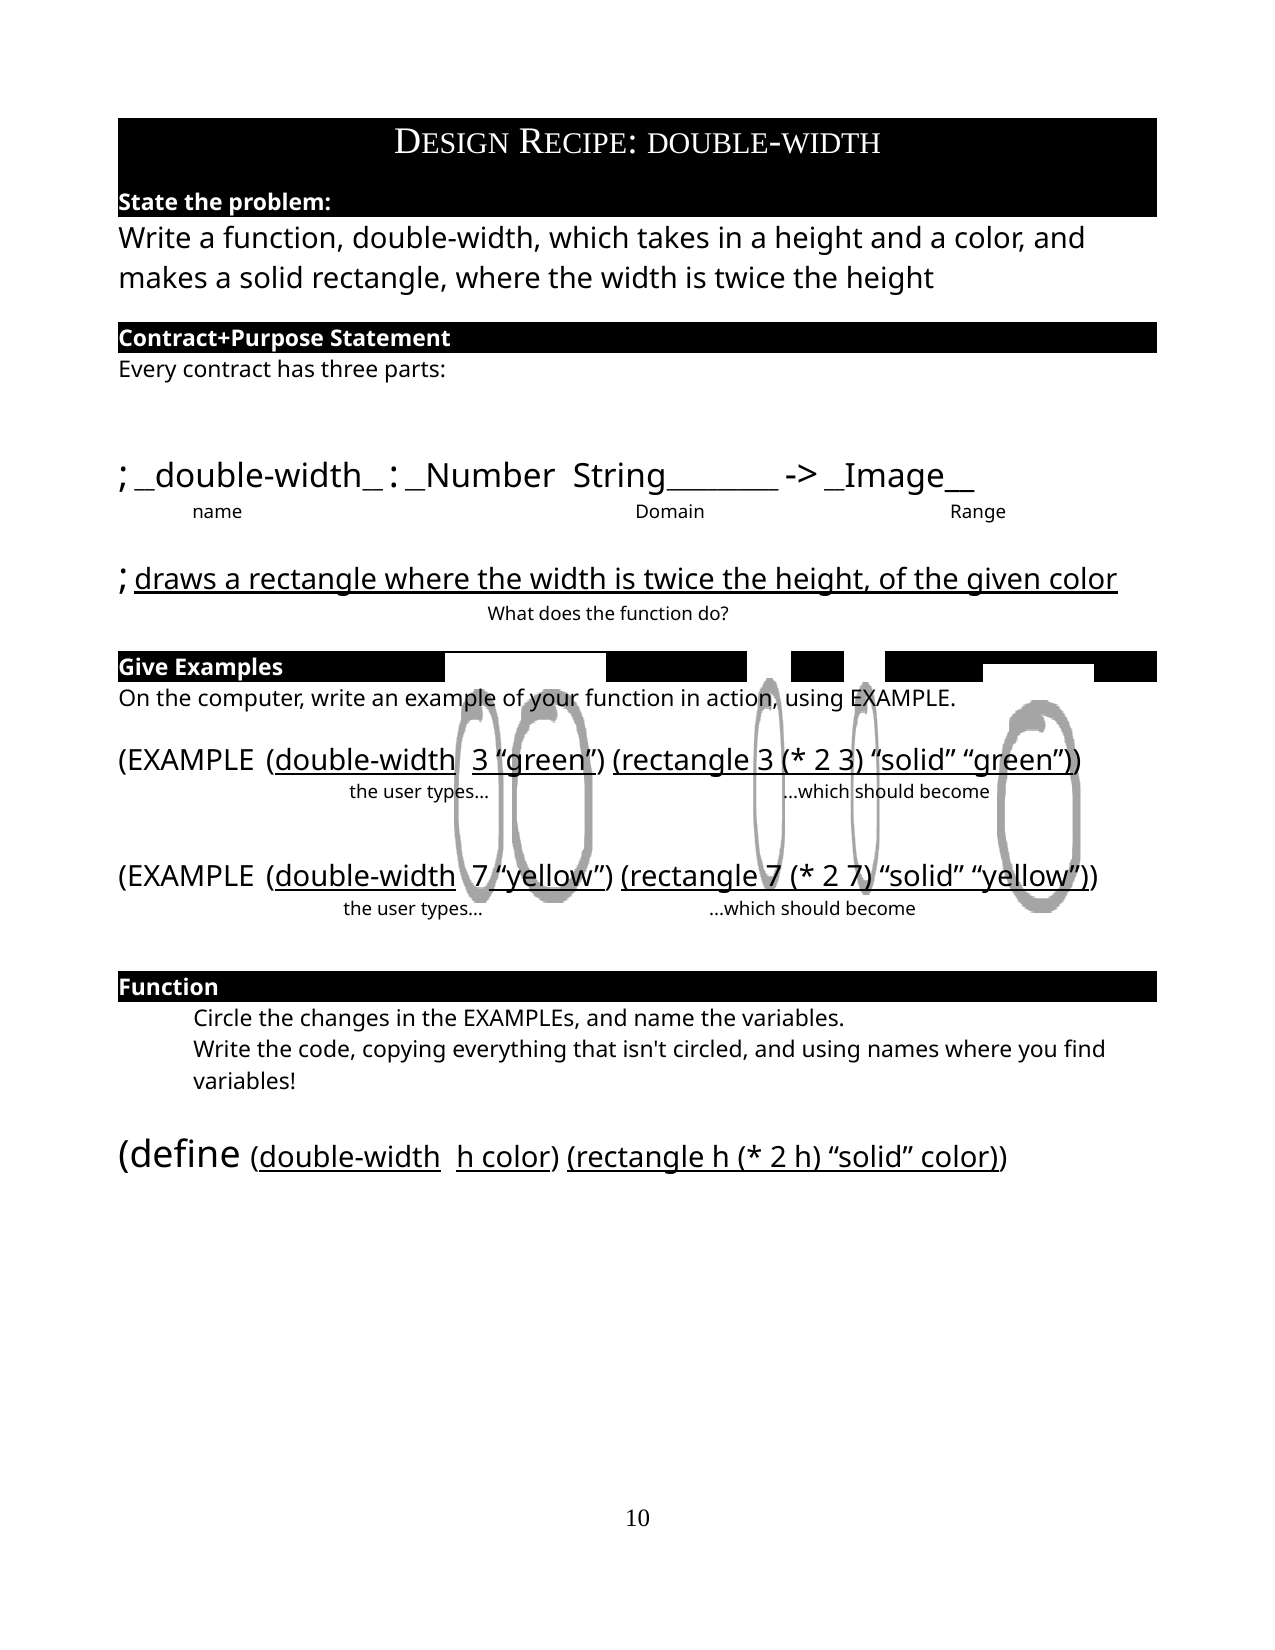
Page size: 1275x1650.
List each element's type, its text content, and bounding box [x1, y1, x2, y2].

text ; __double-width__ : __Number String___________ -> __Image__ [118, 447, 1157, 498]
text ; draws a rectangle where the width is twice the height, of the given color [118, 549, 1157, 600]
text What does the function do? [118, 600, 1157, 626]
picture [846, 775, 884, 889]
text the user types… ...which should become [606, 895, 747, 920]
subtitle [791, 651, 844, 682]
subtitle Design Recipe: double-width [118, 118, 1157, 161]
subtitle State the problem: [118, 186, 1157, 217]
text On the computer, write an example of your function in action, using EXAMPLE. [606, 682, 747, 713]
text the user types… ...which should become [791, 779, 844, 804]
text (define (double-width h color) (rectangle h (* 2 h) “solid” color)) [118, 1127, 1157, 1178]
text Every contract has three parts: [118, 353, 1157, 384]
text the user types… ...which should become [606, 779, 747, 804]
text (EXAMPLE (double-width 3 “green”) (rectangle 3 (* 2 3) “solid” “green”)) [1094, 739, 1157, 779]
text (EXAMPLE (double-width 3 “green”) (rectangle 3 (* 2 3) “solid” “green”)) [118, 739, 445, 779]
picture [878, 789, 884, 797]
picture [446, 655, 511, 946]
text the user types… ...which should become [343, 779, 445, 804]
text On the computer, write an example of your function in action, using EXAMPLE. [1094, 682, 1157, 713]
subtitle Contract+Purpose Statement [118, 322, 1157, 353]
text (EXAMPLE (double-width 3 “green”) (rectangle 3 (* 2 3) “solid” “green”)) [791, 739, 844, 773]
text the user types… ...which should become [343, 895, 445, 920]
picture [512, 756, 518, 768]
text (EXAMPLE (double-width 7 “yellow”) (rectangle 7 (* 2 7) “solid” “yellow”)) [885, 855, 983, 889]
subtitle [885, 651, 1157, 682]
text name Domain Range [118, 498, 1157, 523]
subtitle Give Examples [118, 651, 747, 682]
picture [846, 647, 884, 773]
text the user types… ...which should become [885, 895, 983, 920]
picture [984, 876, 988, 889]
text the user types… ...which should become [885, 779, 983, 804]
picture [984, 665, 1093, 956]
picture [748, 695, 755, 705]
picture [505, 695, 511, 705]
text the user types… ...which should become [1094, 779, 1157, 804]
text Write a function, double-width, which takes in a height and a color, and makes a solid rectangle, where the width is twice the height [118, 217, 1157, 297]
text (EXAMPLE (double-width 7 “yellow”) (rectangle 7 (* 2 7) “solid” “yellow”)) [118, 855, 445, 895]
text (EXAMPLE (double-width 7 “yellow”) (rectangle 7 (* 2 7) “solid” “yellow”)) [606, 855, 747, 895]
picture [879, 906, 884, 914]
text (EXAMPLE (double-width 7 “yellow”) (rectangle 7 (* 2 7) “solid” “yellow”)) [791, 855, 844, 889]
picture [846, 891, 884, 938]
text On the computer, write an example of your function in action, using EXAMPLE. [885, 682, 983, 713]
list Write the code, copying everything that isn't circled, and using names where you find variables! [156, 1033, 1157, 1096]
text (EXAMPLE (double-width 3 “green”) (rectangle 3 (* 2 3) “solid” “green”)) [606, 739, 747, 779]
text the user types… ...which should become [791, 895, 844, 920]
picture [748, 775, 790, 889]
text (EXAMPLE (double-width 3 “green”) (rectangle 3 (* 2 3) “solid” “green”)) [885, 739, 983, 773]
picture [748, 891, 790, 934]
picture [512, 891, 605, 946]
text (EXAMPLE (double-width 7 “yellow”) (rectangle 7 (* 2 7) “solid” “yellow”)) [1094, 855, 1157, 895]
subtitle Function [118, 971, 1157, 1002]
text On the computer, write an example of your function in action, using EXAMPLE. [791, 682, 844, 713]
list Circle the changes in the EXAMPLEs, and name the variables. [156, 1002, 1157, 1033]
picture [748, 643, 790, 773]
picture [512, 655, 605, 889]
text On the computer, write an example of your function in action, using EXAMPLE. [118, 682, 445, 713]
text the user types… ...which should become [1094, 895, 1157, 920]
